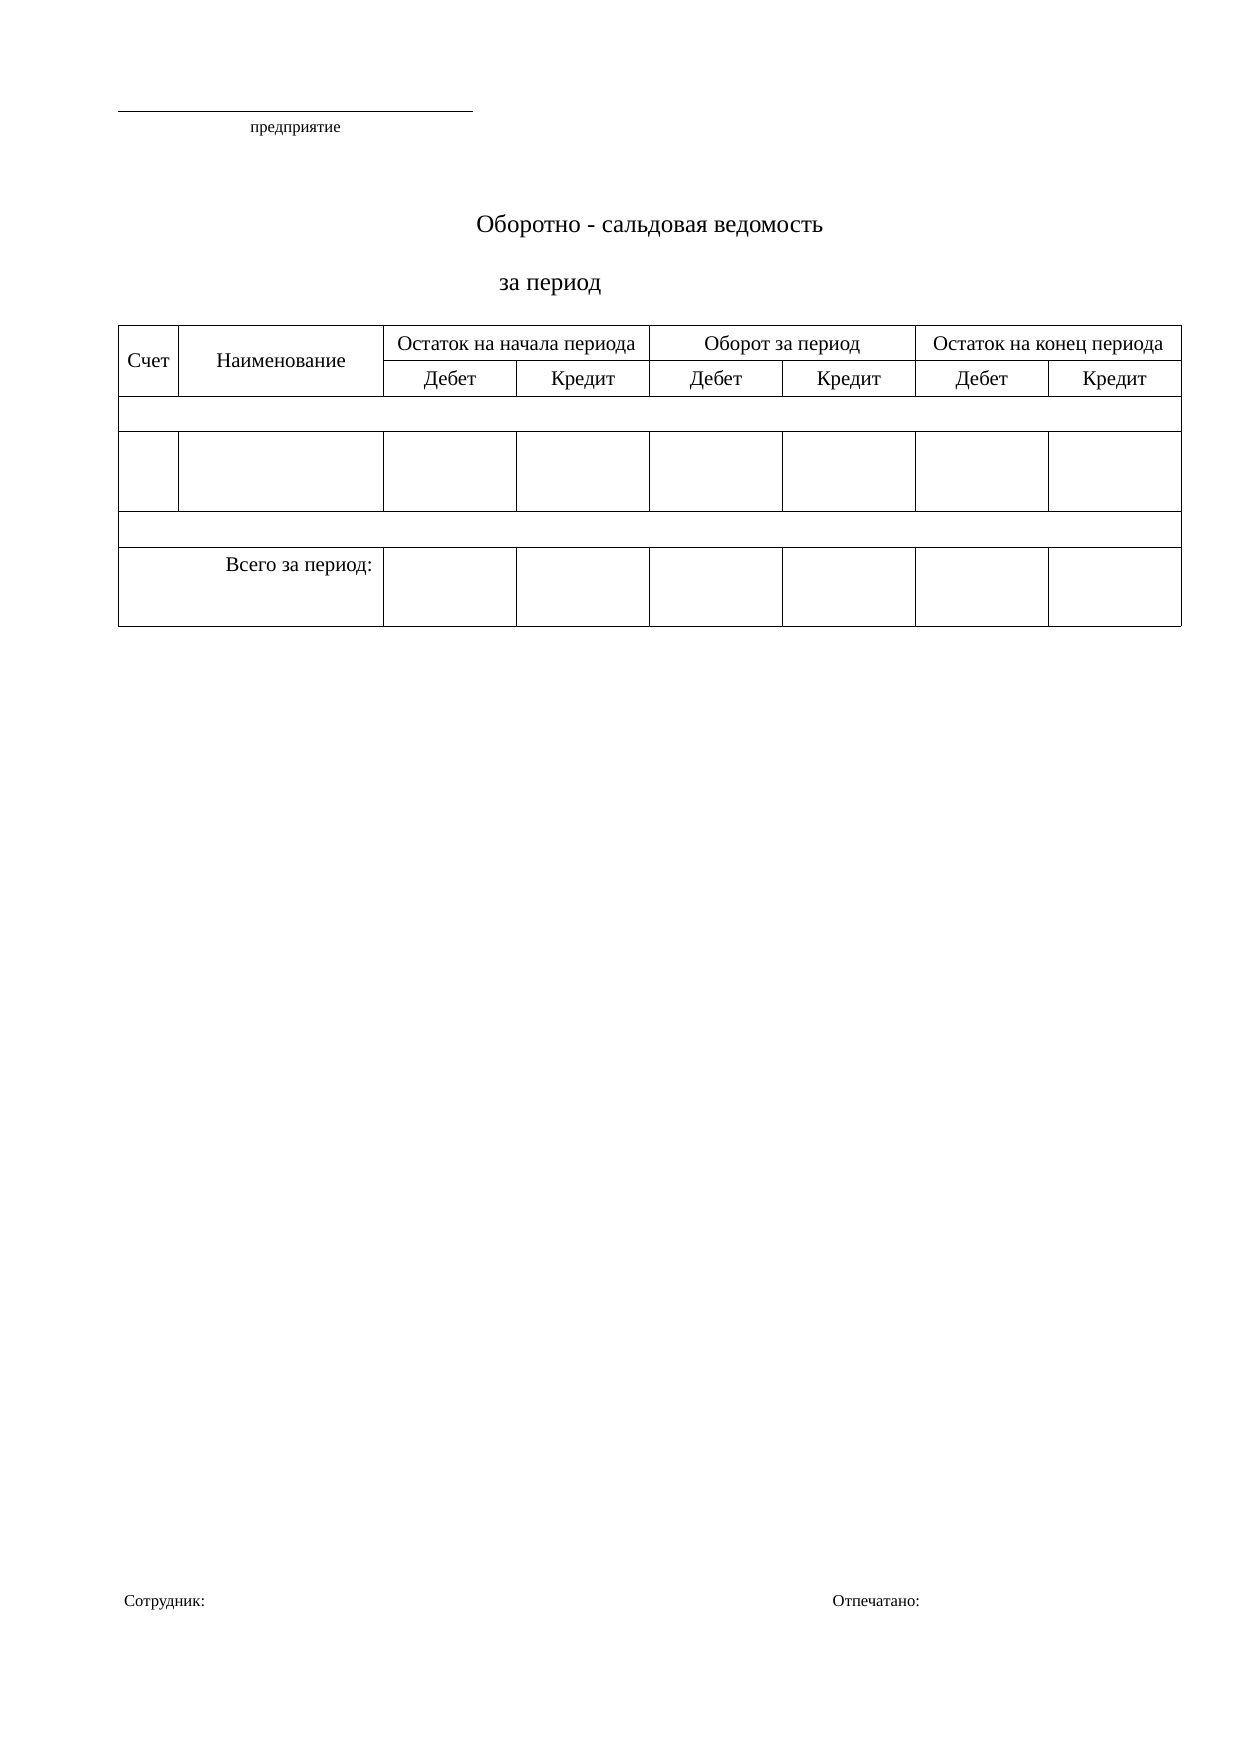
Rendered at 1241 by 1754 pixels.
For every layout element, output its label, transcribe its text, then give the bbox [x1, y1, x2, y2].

text <if test="period"> [118, 238, 1181, 267]
table_cell <line.account.code> [119, 432, 178, 511]
text Оборотно - сальдовая ведомость [118, 209, 1181, 238]
table_cell <formatLang(total_credit, company.lang)> [783, 548, 915, 626]
text </if> [118, 296, 1181, 324]
table_cell <formatLang(total_balance_dt, company.lang)> [384, 548, 516, 626]
table_cell <formatLang(total_balance_ct, company.lang)> [517, 548, 649, 626]
table_header Оборот за период [650, 326, 915, 360]
table_cell Всего за период: [119, 548, 383, 626]
table_header Наименование [179, 326, 383, 396]
table_header Остаток на начала периода [384, 326, 649, 360]
table_cell <formatLang(line.balance_dt_end, company.lang)> [916, 432, 1048, 511]
table_cell <for each="line in objects"> [119, 397, 1181, 431]
table_cell <formatLang(total_balance_ct_end, company.lang)> [1049, 548, 1181, 626]
table_cell Кредит [783, 361, 915, 396]
table_cell Кредит [517, 361, 649, 396]
table_cell <formatLang(line.debit, company.lang)> [650, 432, 782, 511]
table_header Счет [119, 326, 178, 396]
table_cell <formatLang(total_debit, company.lang)> [650, 548, 782, 626]
table_cell <formatLang(total_balance_dt_end, company.lang)> [916, 548, 1048, 626]
table_cell <formatLang(line.credit, company.lang)> [783, 432, 915, 511]
table_cell Дебет [384, 361, 516, 396]
table_cell </for> [119, 512, 1181, 547]
table_cell <formatLang(line.balance_dt_end, company.lang)> [1049, 432, 1181, 511]
table_cell Кредит [1049, 361, 1181, 396]
table_cell <line.account.name> [179, 432, 383, 511]
text за период <period.rec_name> [118, 267, 1181, 296]
table_header Остаток на конец периода [916, 326, 1181, 360]
table_cell Дебет [916, 361, 1048, 396]
table_cell Дебет [650, 361, 782, 396]
table_cell <formatLang(line.balance_ct, company.lang)> [517, 432, 649, 511]
table_cell <formatLang(line.balance_dt, company.lang)> [384, 432, 516, 511]
